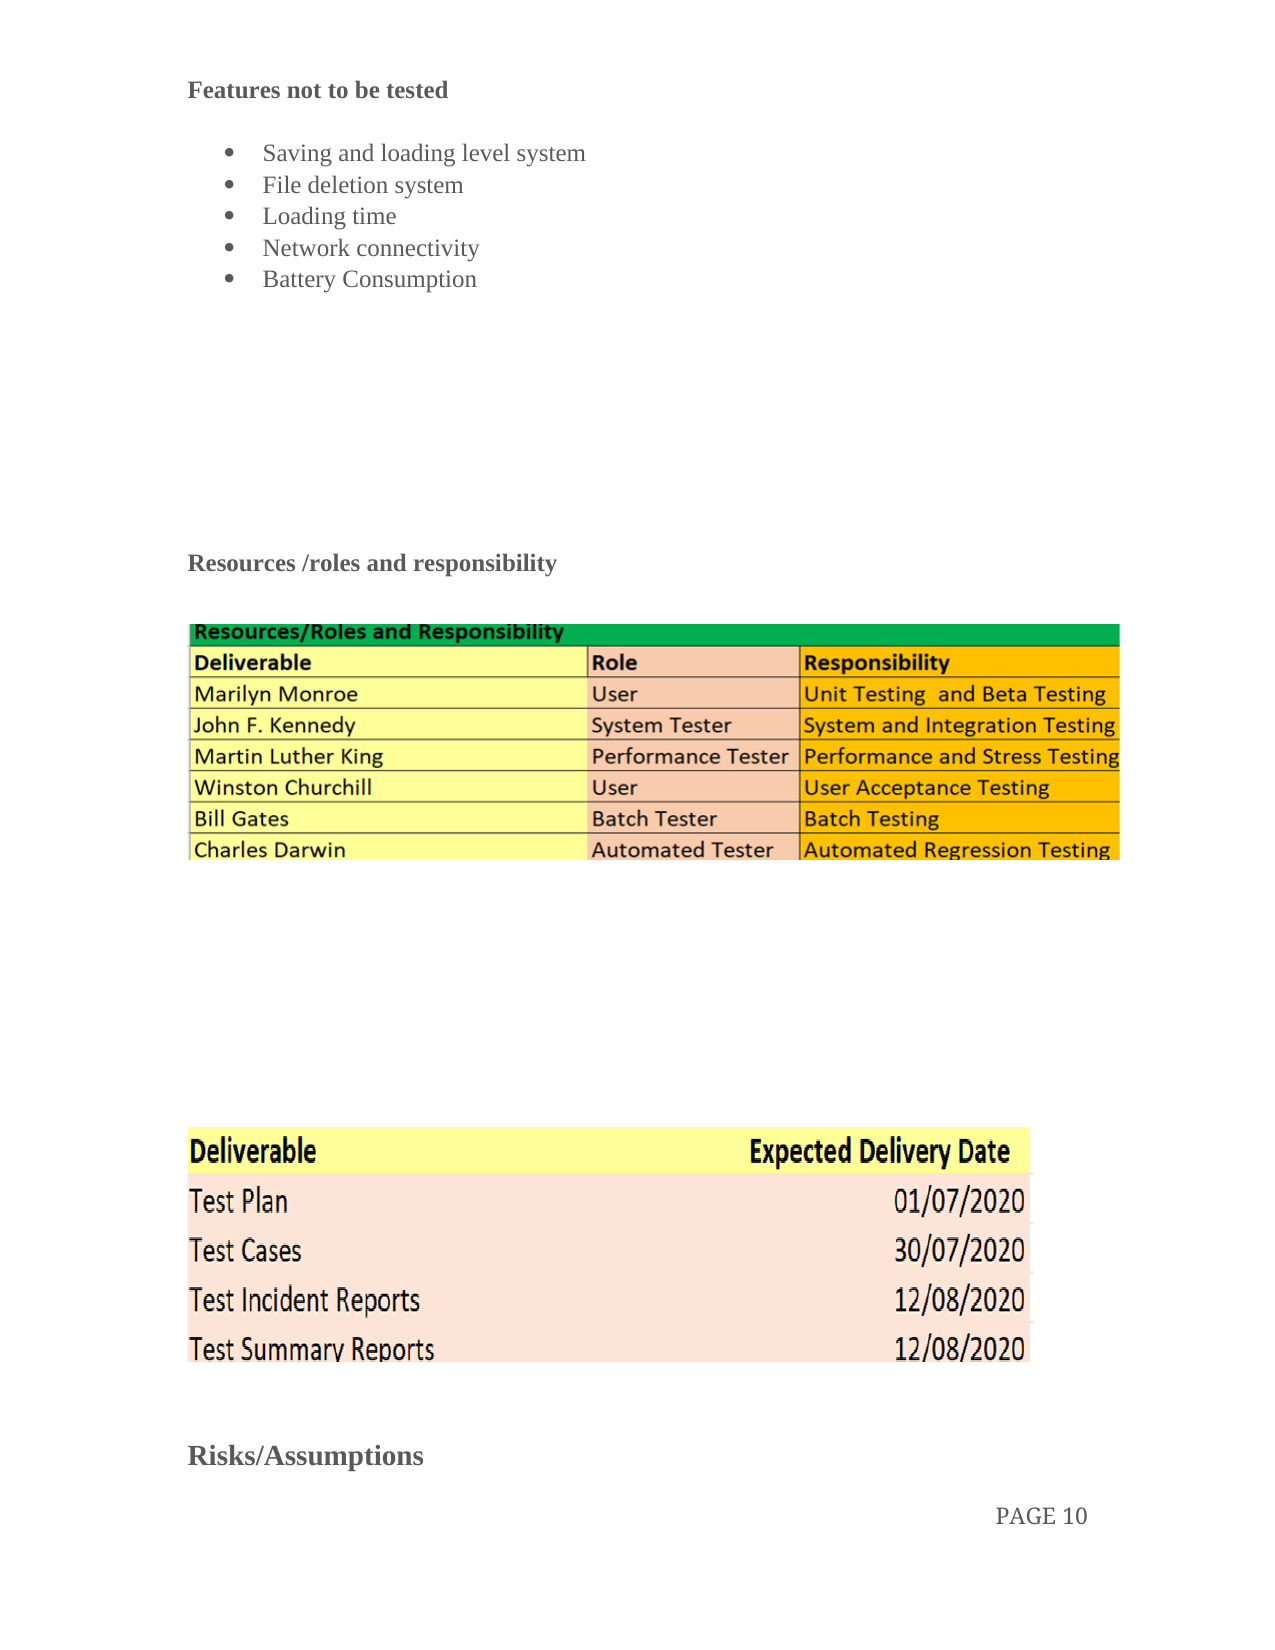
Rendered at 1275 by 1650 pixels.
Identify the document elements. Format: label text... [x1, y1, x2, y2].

list File deletion system [225, 170, 1087, 198]
text Resources /roles and responsibility [187, 548, 1087, 577]
list Saving and loading level system [225, 138, 1087, 167]
list Loading time [225, 201, 1087, 230]
list Network connectivity [225, 233, 1087, 262]
text Risks/Assumptions [187, 1438, 1087, 1472]
text Features not to be tested [187, 75, 1087, 104]
list Battery Consumption [225, 264, 1087, 293]
